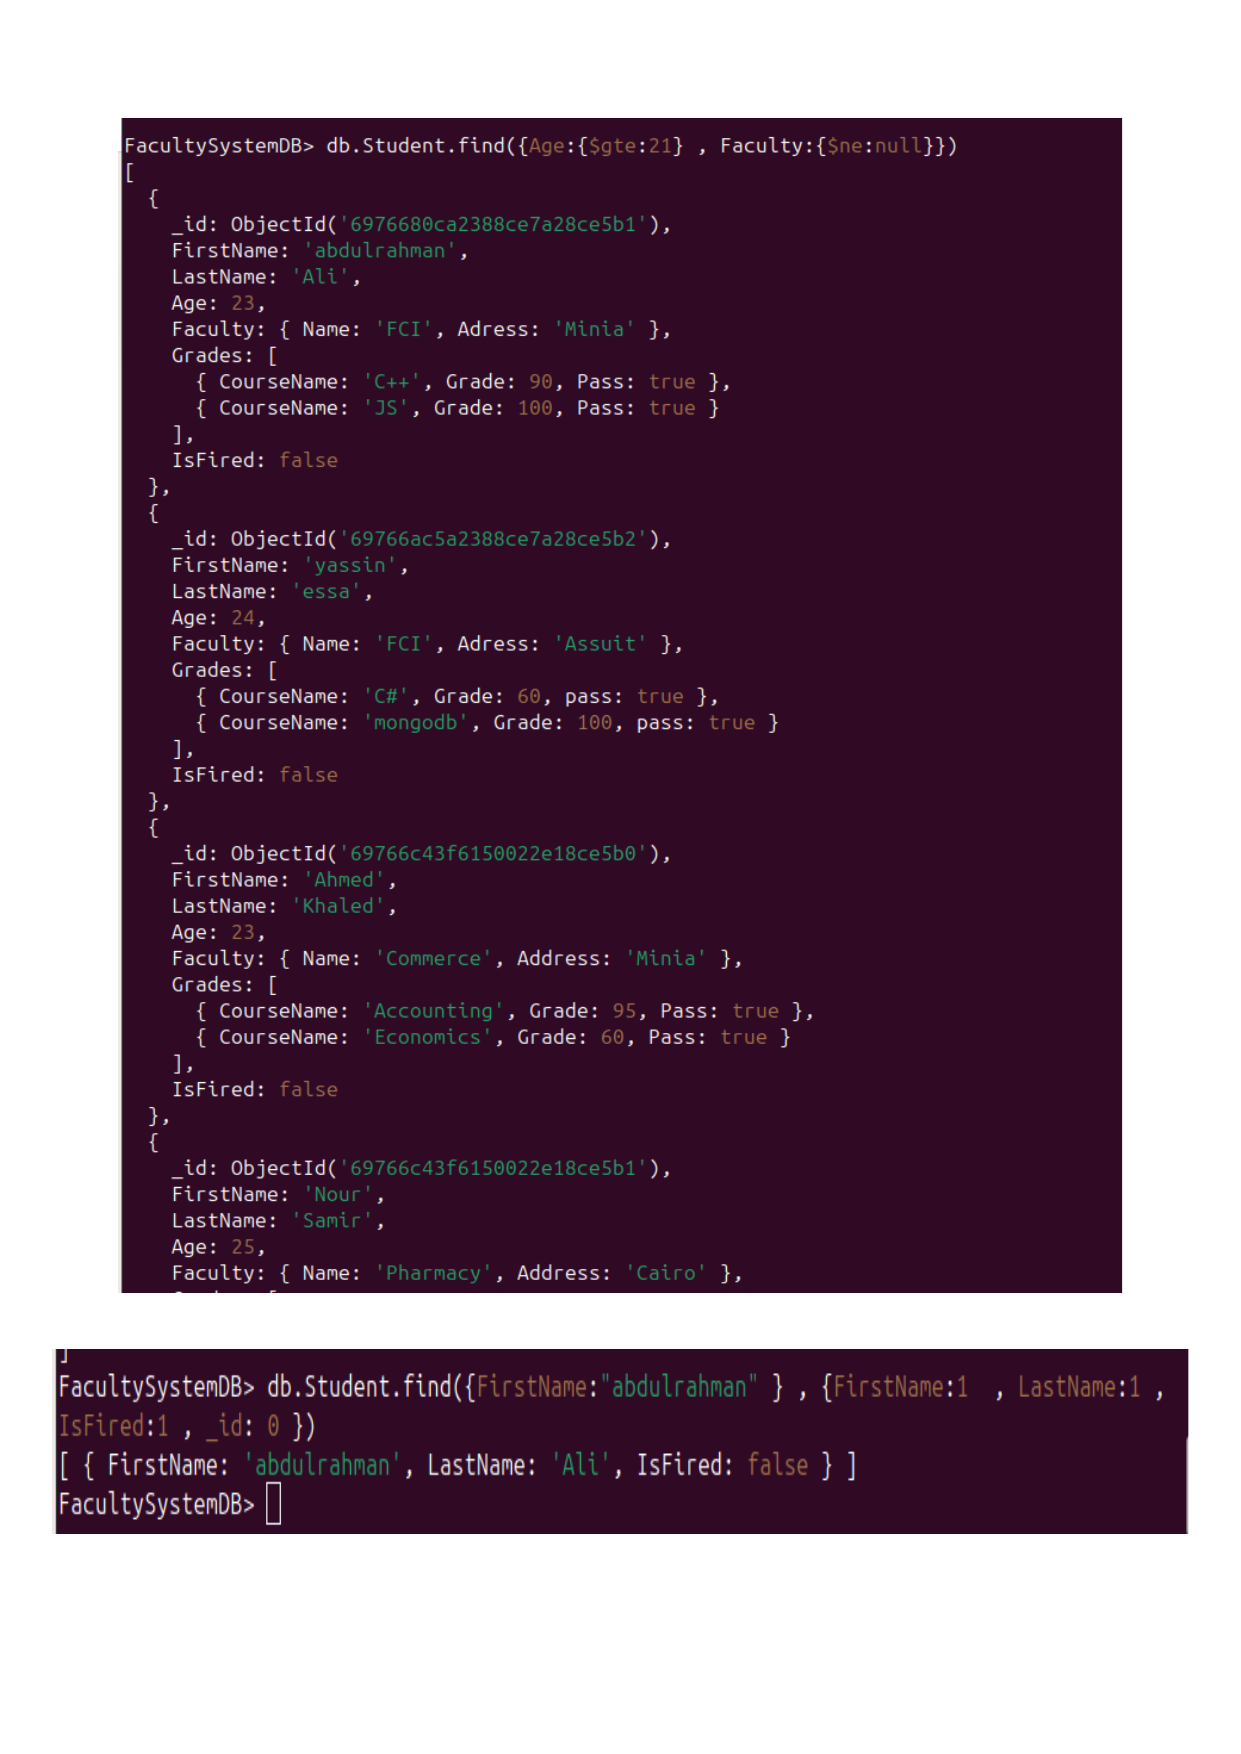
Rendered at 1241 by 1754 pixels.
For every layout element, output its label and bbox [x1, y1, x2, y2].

picture [51, 1349, 1189, 1534]
picture [118, 118, 1123, 1293]
